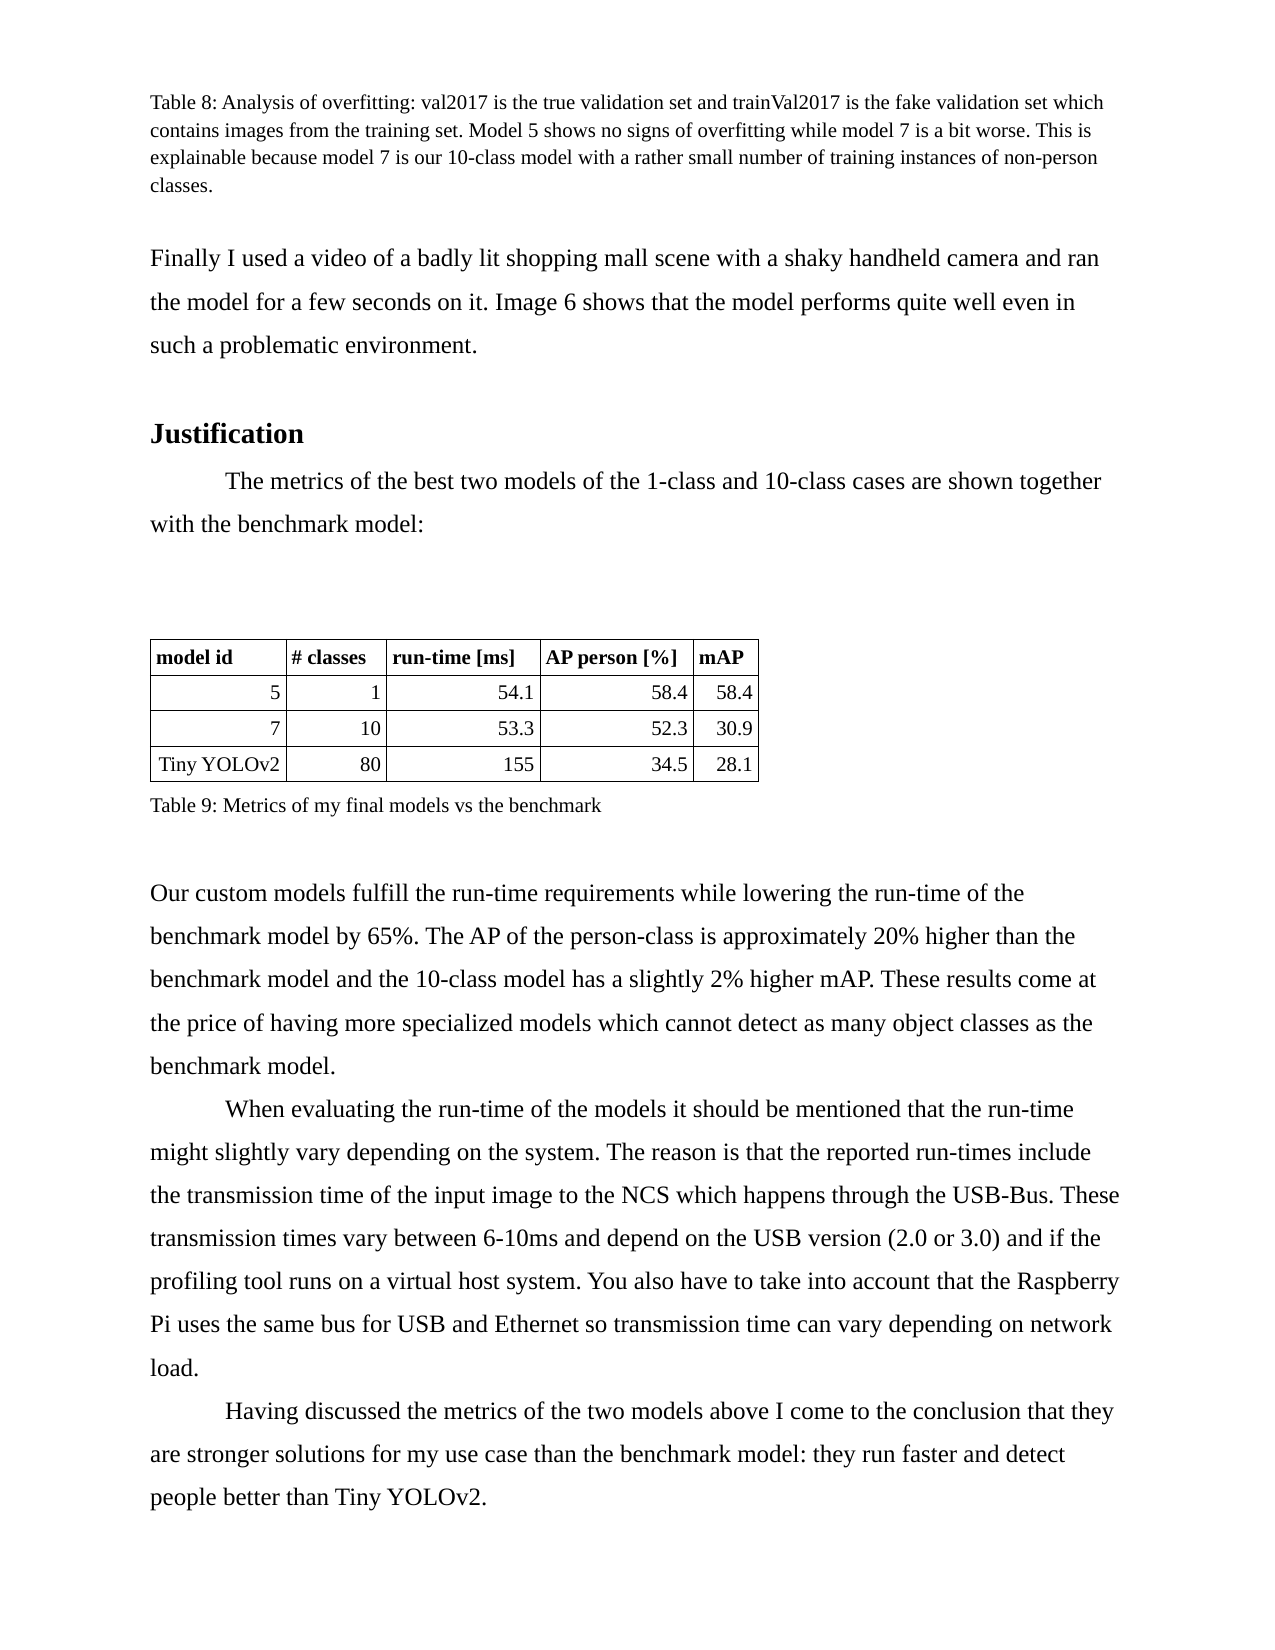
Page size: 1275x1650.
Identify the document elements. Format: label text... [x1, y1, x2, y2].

table_cell 155 [387, 747, 540, 781]
table_cell 80 [287, 747, 386, 781]
text The metrics of the best two models of the 1-class and 10-class cases are shown together with the benchmark model: [150, 466, 1125, 538]
table_cell 53.3 [387, 711, 540, 746]
table_header AP person [%] [541, 640, 693, 674]
table_header # classes [287, 640, 386, 674]
table_header run-time [ms] [387, 640, 540, 674]
subtitle Table 9: Metrics of my final models vs the benchmark [150, 793, 1125, 817]
text Finally I used a video of a badly lit shopping mall scene with a shaky handheld camera and ran the model for a few seconds on it. Image 6 shows that the model performs quite well even in such a problematic environment. [150, 243, 1125, 358]
table_cell 1 [287, 676, 386, 710]
subtitle Table 8: Analysis of overfitting: val2017 is the true validation set and trainVal2017 is the fake validation set which contains images from the training set. Model 5 shows no signs of overfitting while model 7 is a bit worse. This is explainable because model 7 is our 10-class model with a rather small number of training instances of non-person classes. [150, 90, 1125, 197]
table_cell Tiny YOLOv2 [151, 747, 286, 781]
text Justification [150, 416, 1125, 449]
table_cell 58.4 [541, 676, 693, 710]
table_cell 28.1 [694, 747, 758, 781]
table_header model id [151, 640, 286, 674]
table_cell 52.3 [541, 711, 693, 746]
table_cell 7 [151, 711, 286, 746]
table_cell 54.1 [387, 676, 540, 710]
table_cell 10 [287, 711, 386, 746]
table_cell 30.9 [694, 711, 758, 746]
table_cell 58.4 [694, 676, 758, 710]
table_header mAP [694, 640, 758, 674]
text Our custom models fulfill the run-time requirements while lowering the run-time of the benchmark model by 65%. The AP of the person-class is approximately 20% higher than the benchmark model and the 10-class model has a slightly 2% higher mAP. These results come at the price of having more specialized models which cannot detect as many object classes as the benchmark model. [150, 878, 1125, 1079]
text Having discussed the metrics of the two models above I come to the conclusion that they are stronger solutions for my use case than the benchmark model: they run faster and detect people better than Tiny YOLOv2. [150, 1396, 1125, 1511]
table_cell 5 [151, 676, 286, 710]
text When evaluating the run-time of the models it should be mentioned that the run-time might slightly vary depending on the system. The reason is that the reported run-times include the transmission time of the input image to the NCS which happens through the USB-Bus. These transmission times vary between 6-10ms and depend on the USB version (2.0 or 3.0) and if the profiling tool runs on a virtual host system. You also have to take into account that the Raspberry Pi uses the same bus for USB and Ethernet so transmission time can vary depending on network load. [150, 1094, 1125, 1381]
table_cell 34.5 [541, 747, 693, 781]
